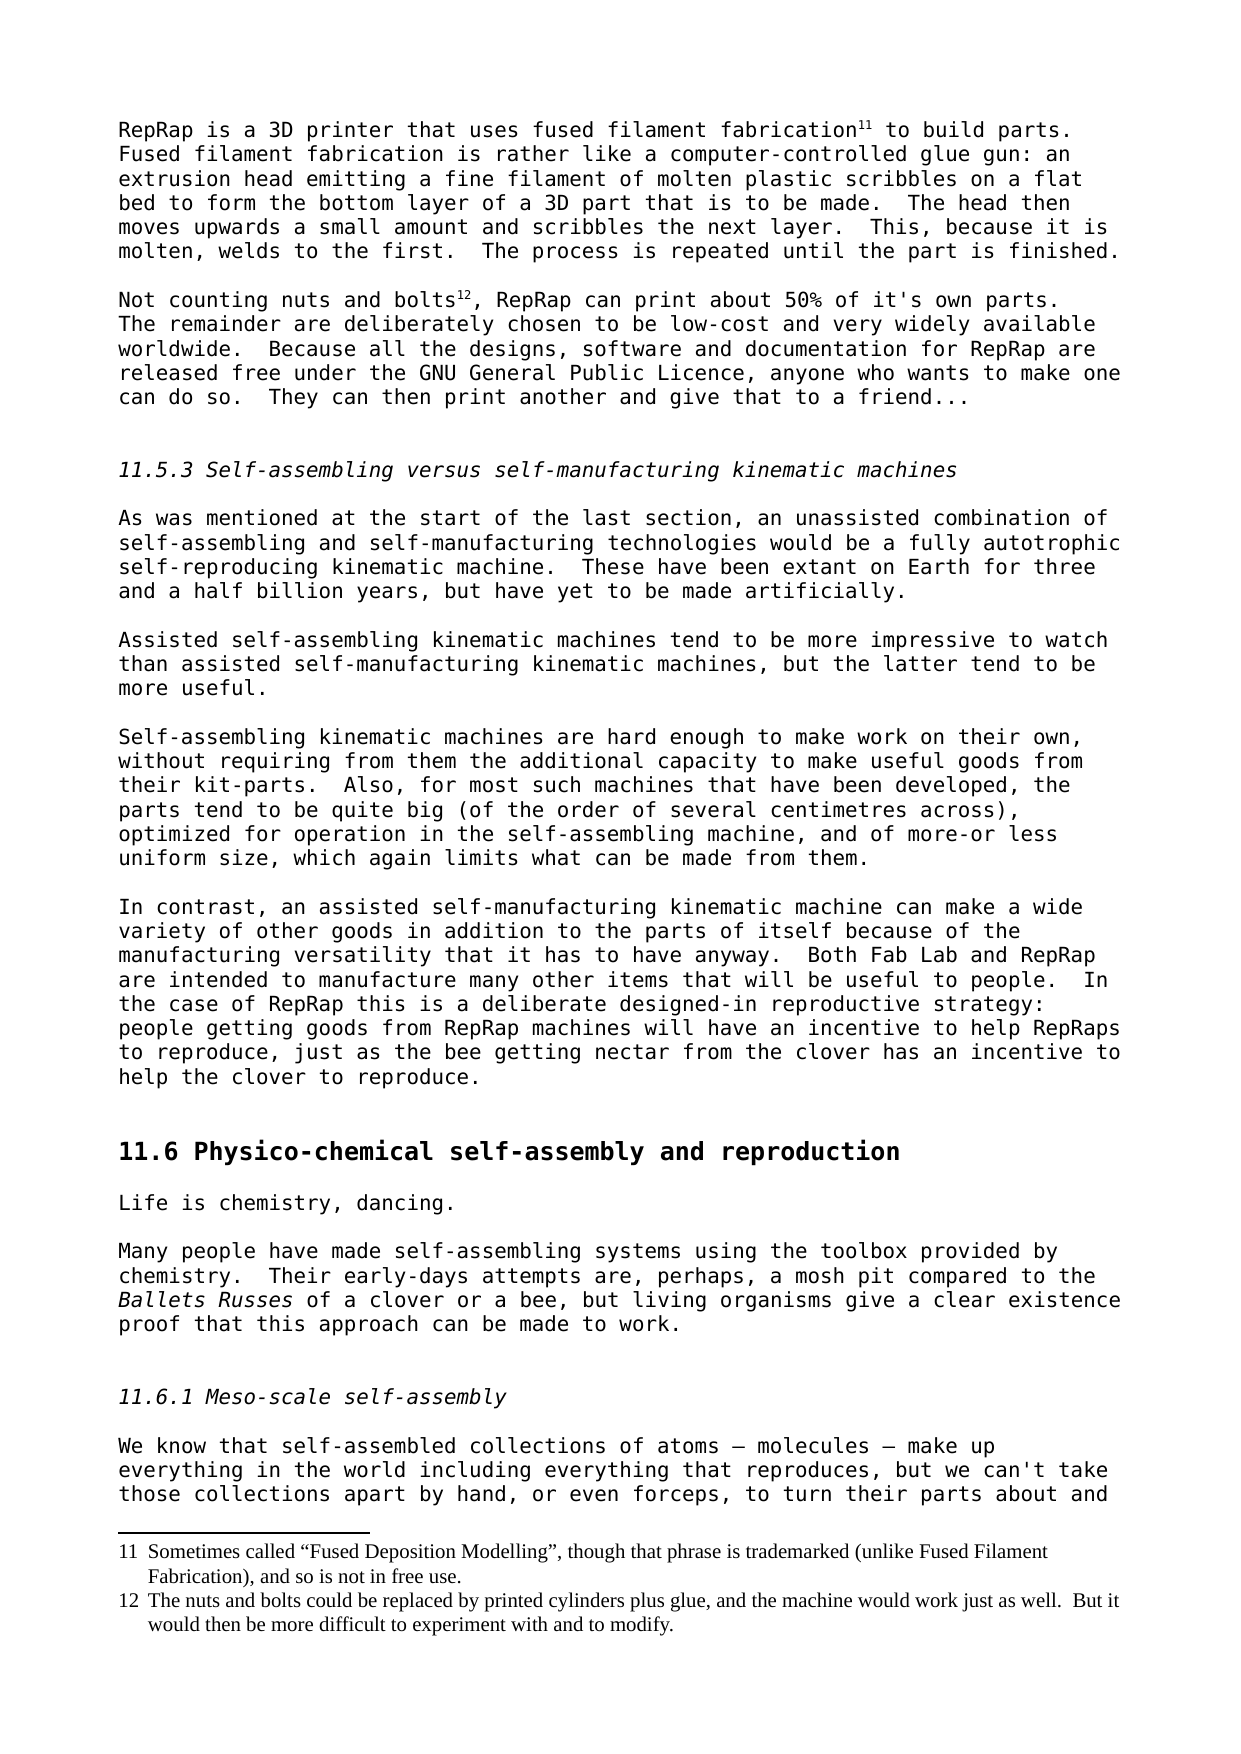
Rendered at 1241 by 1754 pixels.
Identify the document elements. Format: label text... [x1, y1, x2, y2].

text Ballets Russes of a clover or a bee, but living organisms give a clear existence proof that this approach can be made to work. [118, 1288, 1122, 1337]
text Not counting nuts and bolts, RepRap can print about 50% of it's own parts. The remainder are deliberately chosen to be low-cost and very widely available worldwide. Because all the designs, software and documentation for RepRap are released free under the GNU General Public Licence, anyone who wants to make one can do so. They can then print another and give that to a friend... [118, 288, 1122, 409]
text 11.5.3 Self-assembling versus self-manufacturing kinematic machines [118, 458, 1122, 482]
text We know that self-assembled collections of atoms – molecules – make up everything in the world including everything that reproduces, but we can't take those collections apart by hand, or even forceps, to turn their parts about and [118, 1434, 1122, 1506]
text The nuts and bolts could be replaced by printed cylinders plus glue, and the machine would work just as well. But it would then be more difficult to experiment with and to modify. [118, 1588, 1122, 1636]
text In contrast, an assisted self-manufacturing kinematic machine can make a wide variety of other goods in addition to the parts of itself because of the manufacturing versatility that it has to have anyway. Both Fab Lab and RepRap are intended to manufacture many other items that will be useful to people. In the case of RepRap this is a deliberate designed-in reproductive strategy: people getting goods from RepRap machines will have an incentive to help RepRaps to reproduce, just as the bee getting nectar from the clover has an incentive to help the clover to reproduce. [118, 895, 1122, 1089]
text Assisted self-assembling kinematic machines tend to be more impressive to watch than assisted self-manufacturing kinematic machines, but the latter tend to be more useful. [118, 628, 1122, 701]
text Self-assembling kinematic machines are hard enough to make work on their own, without requiring from them the additional capacity to make useful goods from their kit-parts. Also, for most such machines that have been developed, the parts tend to be quite big (of the order of several centimetres across), optimized for operation in the self-assembling machine, and of more-or less uniform size, which again limits what can be made from them. [118, 725, 1122, 871]
text Sometimes called “Fused Deposition Modelling”, though that phrase is trademarked (unlike Fused Filament Fabrication), and so is not in free use. [118, 1539, 1122, 1588]
text 11.6.1 Meso-scale self-assembly [118, 1385, 1122, 1409]
text Many people have made self-assembling systems using the toolbox provided by chemistry. Their early-days attempts are, perhaps, a mosh pit compared to the [118, 1239, 1122, 1288]
text 11.6 Physico-chemical self-assembly and reproduction [118, 1137, 1122, 1167]
text RepRap is a 3D printer that uses fused filament fabrication to build parts. Fused filament fabrication is rather like a computer-controlled glue gun: an extrusion head emitting a fine filament of molten plastic scribbles on a flat bed to form the bottom layer of a 3D part that is to be made. The head then moves upwards a small amount and scribbles the next layer. This, because it is molten, welds to the first. The process is repeated until the part is finished. [118, 118, 1122, 264]
text Life is chemistry, dancing. [118, 1191, 1122, 1215]
text As was mentioned at the start of the last section, an unassisted combination of self-assembling and self-manufacturing technologies would be a fully autotrophic self-reproducing kinematic machine. These have been extant on Earth for three and a half billion years, but have yet to be made artificially. [118, 506, 1122, 603]
